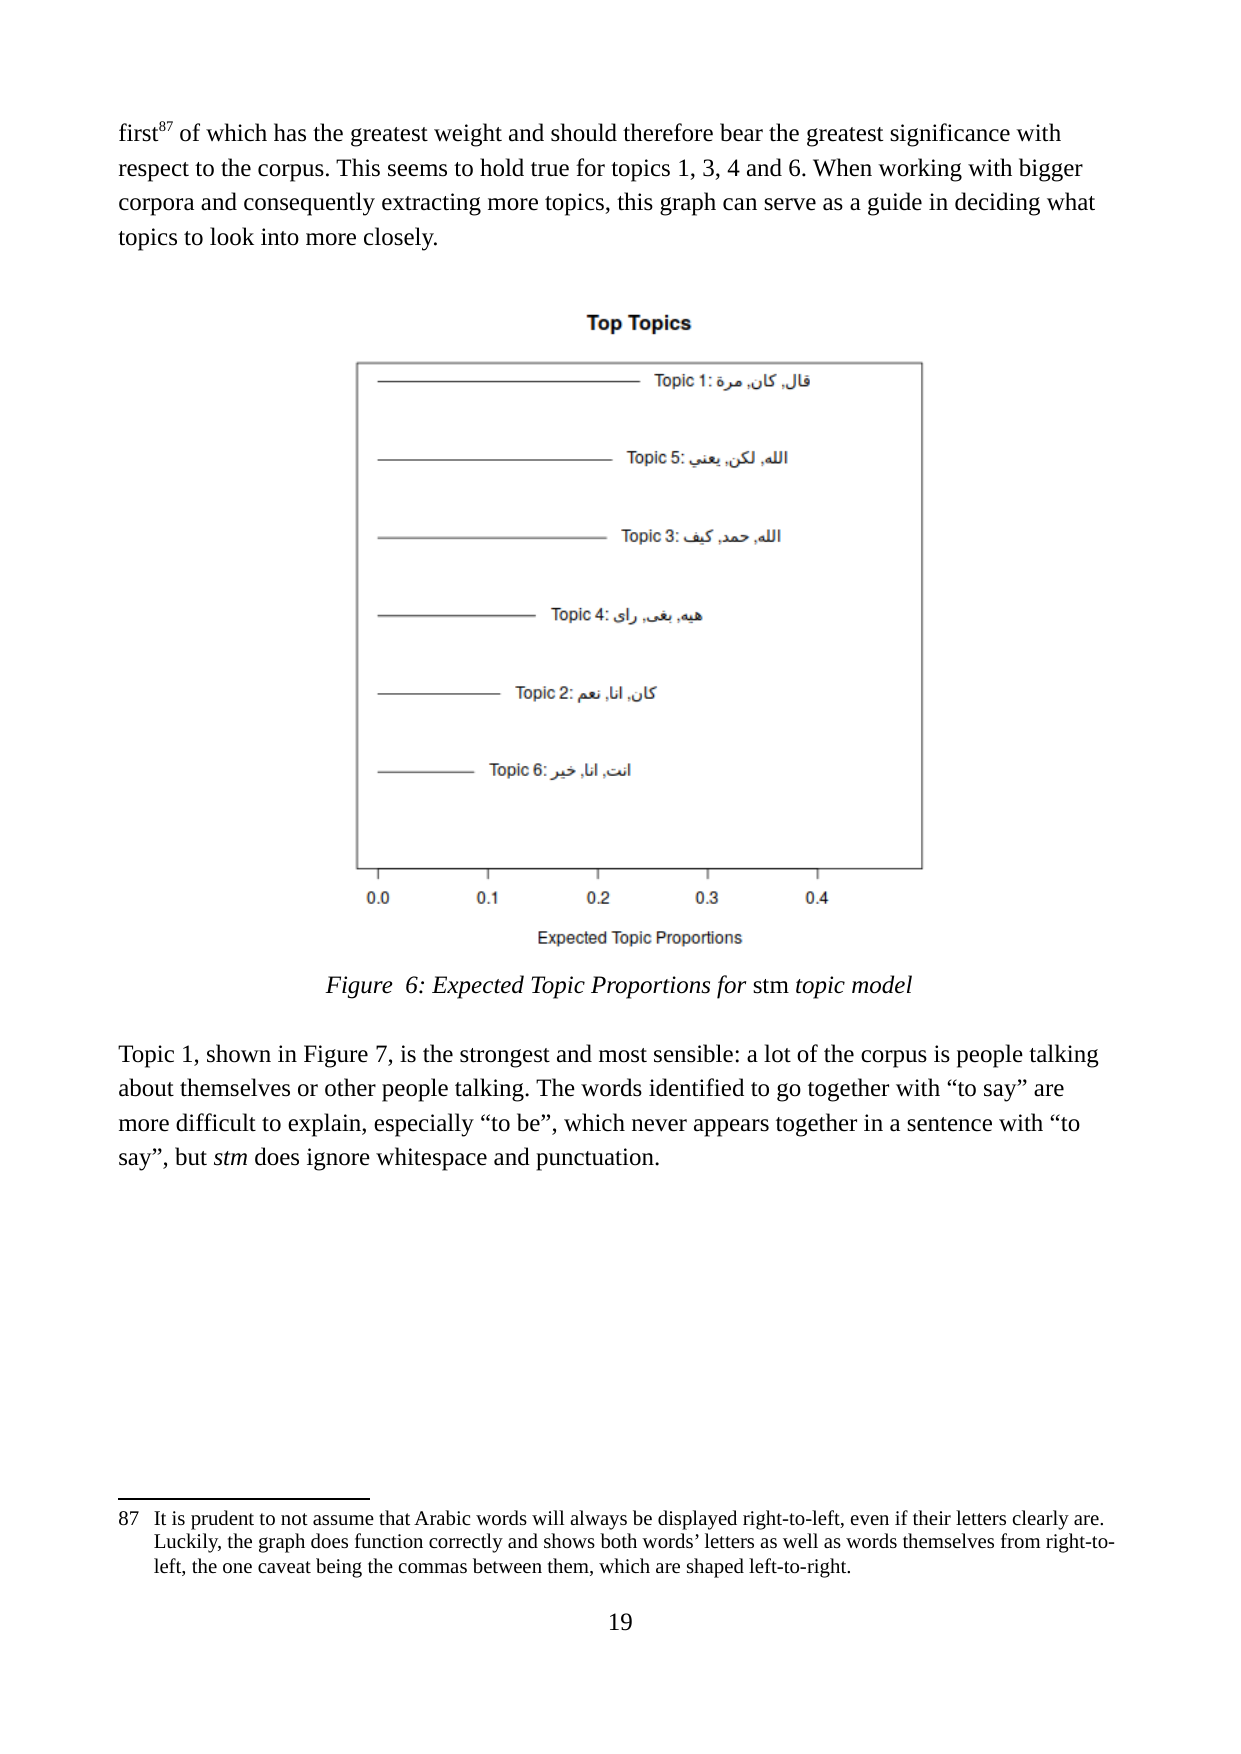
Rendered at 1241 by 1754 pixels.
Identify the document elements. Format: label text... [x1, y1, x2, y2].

text Topic 1, shown in Figure 7, is the strongest and most sensible: a lot of the corpus is people talking about themselves or other people talking. The words identified to go together with “to say” are more difficult to explain, especially “to be”, which never appears together in a sentence with “to say”, but stm does ignore whitespace and punctuation. [118, 271, 1122, 1171]
text Following the stm manual, we first obtain Figure 5, a collection of removal threshold graphs that give an idea of how the number of topics to be extracted influences the culling of documents, words and tokens. After some experimentation, we settle on 6 topics. Running the script now produces Figure 6, the Expected Topic Proportions graph, which consists of a triplet of words per topic, the first of which has the greatest weight and should therefore bear the greatest significance with respect to the corpus. This seems to hold true for topics 1, 3, 4 and 6. When working with bigger corpora and consequently extracting more topics, this graph can serve as a guide in deciding what topics to look into more closely. [118, 118, 1122, 250]
picture [276, 283, 964, 970]
text It is prudent to not assume that Arabic words will always be displayed right-to-left, even if their letters clearly are. Luckily, the graph does function correctly and shows both words’ letters as well as words themselves from right-to-left, the one caveat being the commas between them, which are shaped left-to-right. [118, 1505, 1122, 1578]
text Figure 6: Expected Topic Proportions for stm topic model [273, 283, 968, 999]
